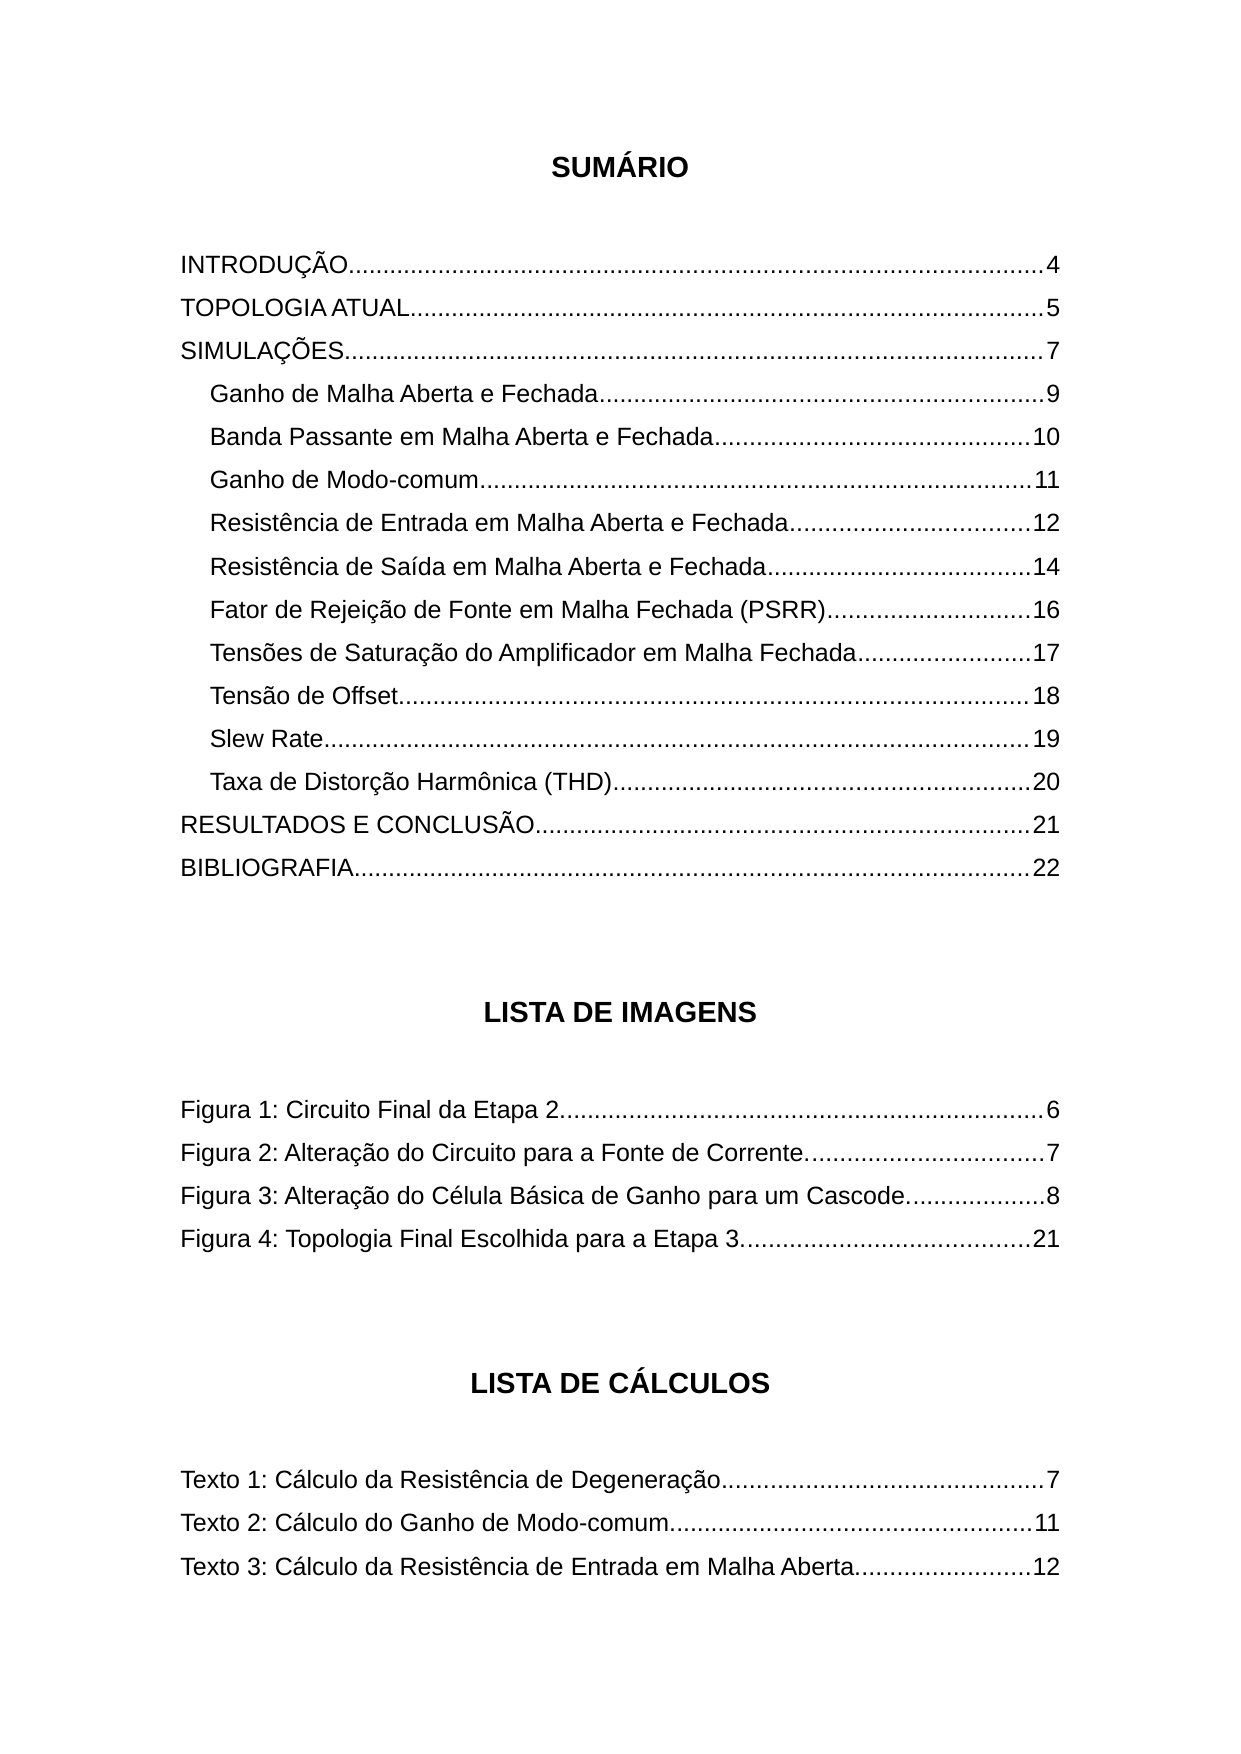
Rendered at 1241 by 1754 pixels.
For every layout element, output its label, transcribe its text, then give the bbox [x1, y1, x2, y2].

text Tensão de Offset 18 [209, 681, 1060, 709]
text Ganho de Modo-comum 11 [209, 465, 1060, 494]
text Texto 2: Cálculo do Ganho de Modo-comum. 11 [180, 1508, 1060, 1537]
text INTRODUÇÃO 4 [180, 249, 1060, 278]
text SUMÁRIO [180, 151, 1060, 184]
text BIBLIOGRAFIA 22 [180, 853, 1060, 882]
text Figura 3: Alteração do Célula Básica de Ganho para um Cascode. 8 [180, 1181, 1060, 1209]
text Fator de Rejeição de Fonte em Malha Fechada (PSRR) 16 [209, 594, 1060, 623]
text Figura 4: Topologia Final Escolhida para a Etapa 3. 21 [180, 1224, 1060, 1253]
text LISTA DE CÁLCULOS [180, 1366, 1060, 1400]
text RESULTADOS E CONCLUSÃO 21 [180, 810, 1060, 839]
text Slew Rate 19 [209, 724, 1060, 753]
text Figura 1: Circuito Final da Etapa 2. 6 [180, 1094, 1060, 1123]
text SIMULAÇÕES 7 [180, 336, 1060, 364]
text Resistência de Saída em Malha Aberta e Fechada 14 [209, 551, 1060, 580]
text Figura 2: Alteração do Circuito para a Fonte de Corrente. 7 [180, 1138, 1060, 1166]
text Tensões de Saturação do Amplificador em Malha Fechada 17 [209, 638, 1060, 666]
text Texto 3: Cálculo da Resistência de Entrada em Malha Aberta. 12 [180, 1551, 1060, 1580]
text Banda Passante em Malha Aberta e Fechada 10 [209, 422, 1060, 451]
text Texto 1: Cálculo da Resistência de Degeneração. 7 [180, 1465, 1060, 1494]
text Resistência de Entrada em Malha Aberta e Fechada 12 [209, 508, 1060, 537]
text Taxa de Distorção Harmônica (THD) 20 [209, 767, 1060, 796]
text LISTA DE IMAGENS [180, 996, 1060, 1029]
text Ganho de Malha Aberta e Fechada 9 [209, 379, 1060, 408]
text TOPOLOGIA ATUAL 5 [180, 293, 1060, 321]
